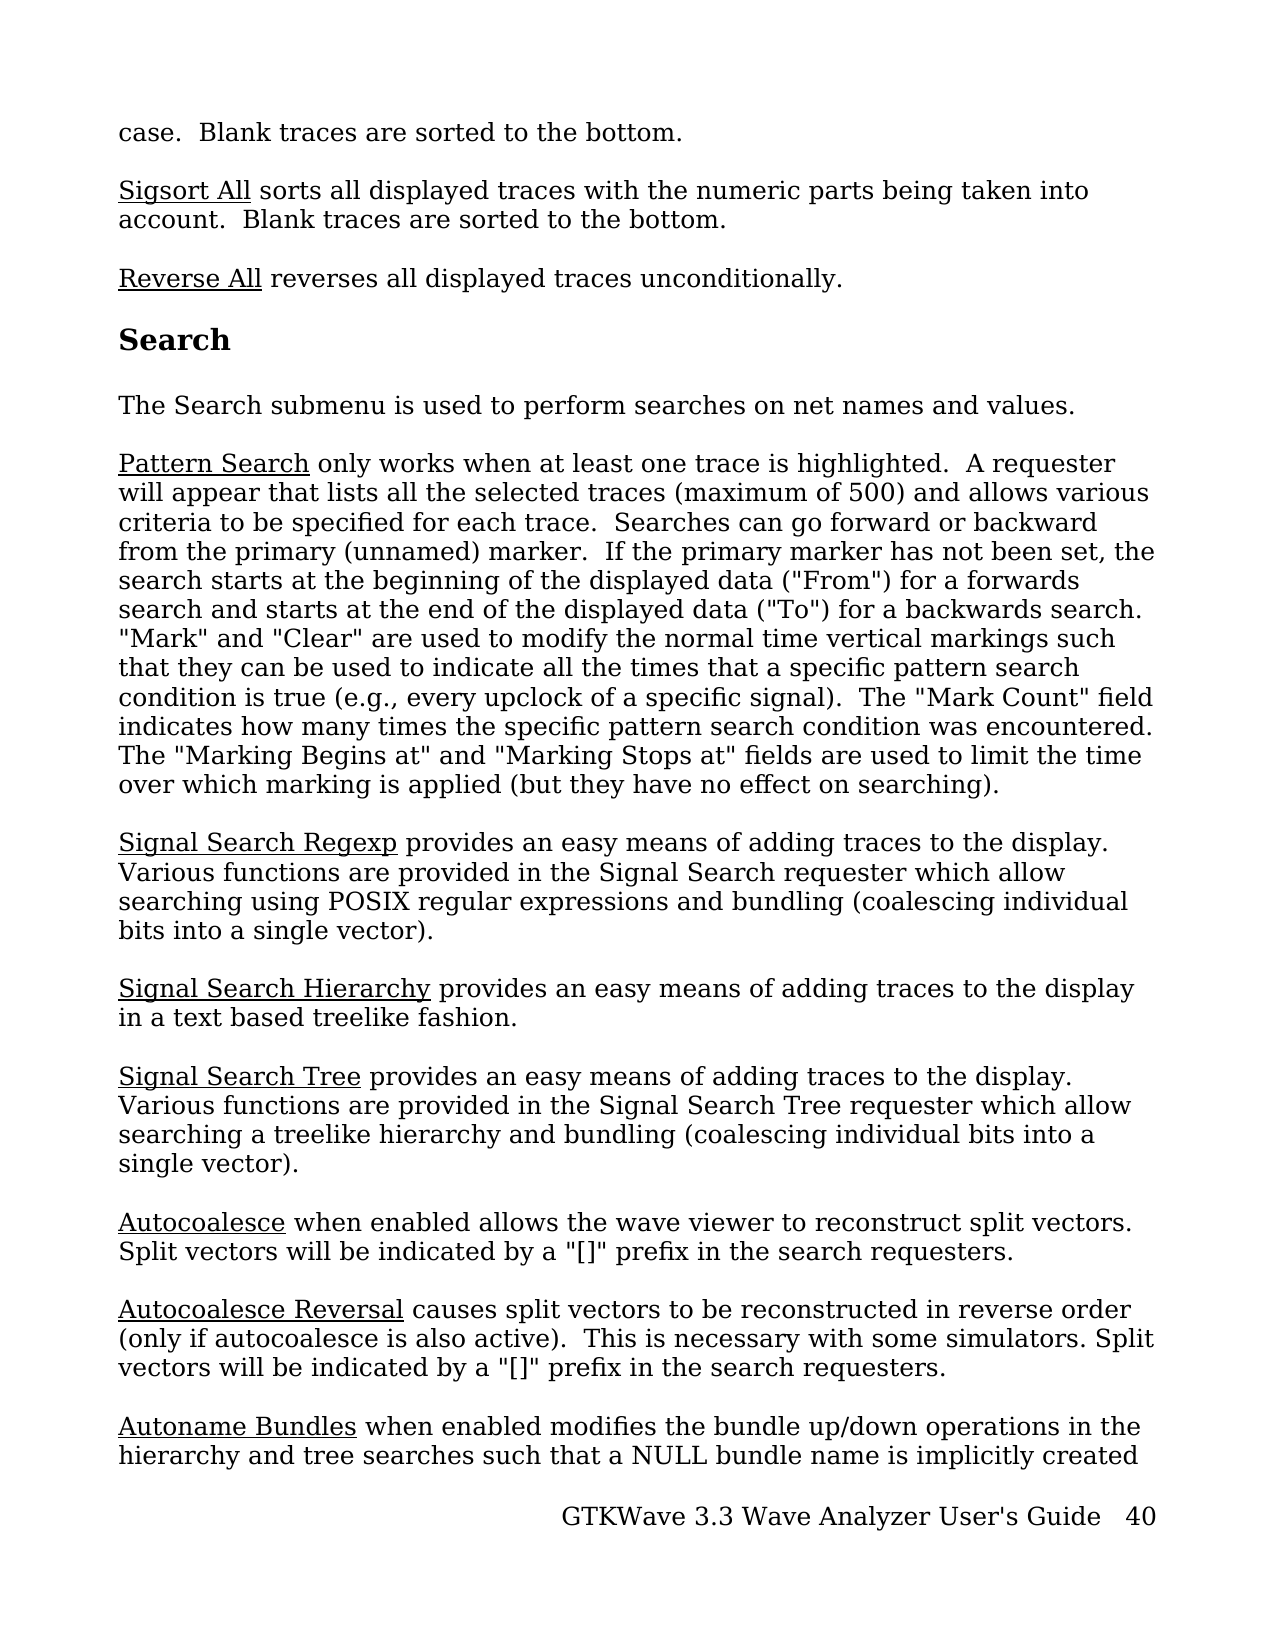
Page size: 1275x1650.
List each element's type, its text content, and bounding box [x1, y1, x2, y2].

text Pattern Search only works when at least one trace is highlighted. A requester will appear that lists all the selected traces (maximum of 500) and allows various criteria to be specified for each trace. Searches can go forward or backward from the primary (unnamed) marker. If the primary marker has not been set, the search starts at the beginning of the displayed data ("From") for a forwards search and starts at the end of the displayed data ("To") for a backwards search. "Mark" and "Clear" are used to modify the normal time vertical markings such that they can be used to indicate all the times that a specific pattern search condition is true (e.g., every upclock of a specific signal). The "Mark Count" field indicates how many times the specific pattern search condition was encountered. The "Marking Begins at" and "Marking Stops at" fields are used to limit the time over which marking is applied (but they have no effect on searching). [118, 449, 1157, 799]
text Signal Search Regexp provides an easy means of adding traces to the display. Various functions are provided in the Signal Search requester which allow searching using POSIX regular expressions and bundling (coalescing individual bits into a single vector). [118, 828, 1157, 945]
text Autocoalesce Reversal causes split vectors to be reconstructed in reverse order (only if autocoalesce is also active). This is necessary with some simulators. Split vectors will be indicated by a "[]" prefix in the search requesters. [118, 1295, 1157, 1383]
text Sigsort All sorts all displayed traces with the numeric parts being taken into account. Blank traces are sorted to the bottom. [118, 176, 1157, 235]
text case. Blank traces are sorted to the bottom. [118, 118, 1157, 147]
text Autocoalesce when enabled allows the wave viewer to reconstruct split vectors. Split vectors will be indicated by a "[]" prefix in the search requesters. [118, 1208, 1157, 1266]
text Signal Search Tree provides an easy means of adding traces to the display. Various functions are provided in the Signal Search Tree requester which allow searching a treelike hierarchy and bundling (coalescing individual bits into a single vector). [118, 1062, 1157, 1178]
text Search [118, 322, 1157, 357]
text The Search submenu is used to perform searches on net names and values. [118, 391, 1157, 420]
text Autoname Bundles when enabled modifies the bundle up/down operations in the hierarchy and tree searches such that a NULL bundle name is implicitly created [118, 1412, 1157, 1470]
text Reverse All reverses all displayed traces unconditionally. [118, 264, 1157, 293]
text Signal Search Hierarchy provides an easy means of adding traces to the display in a text based treelike fashion. [118, 974, 1157, 1033]
